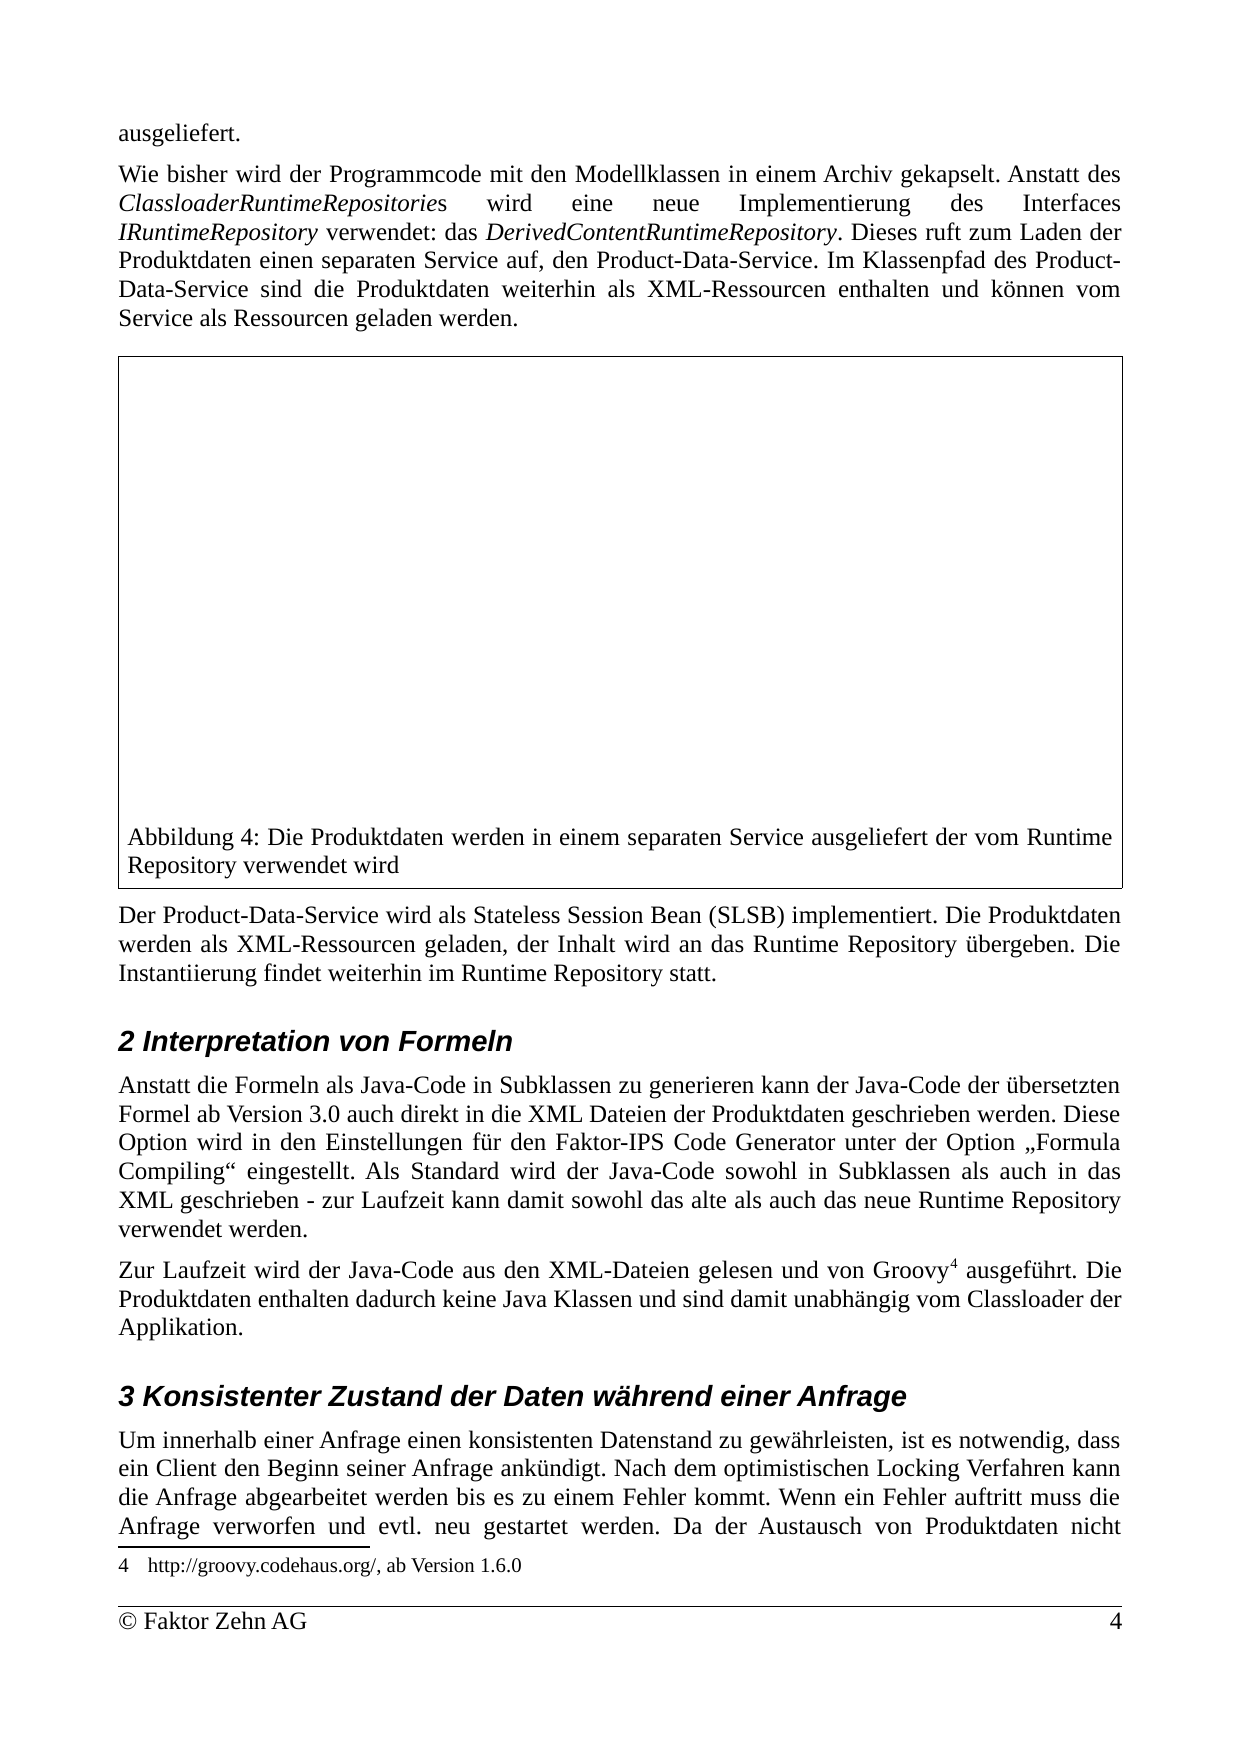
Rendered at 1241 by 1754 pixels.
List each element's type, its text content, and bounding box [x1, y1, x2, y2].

text Um innerhalb einer Anfrage einen konsistenten Datenstand zu gewährleisten, ist es notwendig, dass ein Client den Beginn seiner Anfrage ankündigt. Nach dem optimistischen Locking Verfahren kann die Anfrage abgearbeitet werden bis es zu einem Fehler kommt. Wenn ein Fehler auftritt muss die Anfrage verworfen und evtl. neu gestartet werden. Da der Austausch von Produktdaten nicht [118, 1425, 1122, 1540]
text http://groovy.codehaus.org/, ab Version 1.6.0 [118, 1553, 1122, 1577]
text Wie bisher wird der Programmcode mit den Modellklassen in einem Archiv gekapselt. Anstatt des ClassloaderRuntimeRepositories wird eine neue Implementierung des Interfaces IRuntimeRepository verwendet: das DerivedContentRuntimeRepository. Dieses ruft zum Laden der Produktdaten einen separaten Service auf, den Product-Data-Service. Im Klassenpfad des Product-Data-Service sind die Produktdaten weiterhin als XML-Ressourcen enthalten und können vom Service als Ressourcen geladen werden. [118, 159, 1122, 332]
text Zur Laufzeit wird der Java-Code aus den XML-Dateien gelesen und von Groovy ausgeführt. Die Produktdaten enthalten dadurch keine Java Klassen und sind damit unabhängig vom Classloader der Applikation. [118, 1255, 1122, 1341]
subtitle 3 Konsistenter Zustand der Daten während einer Anfrage [118, 1379, 1122, 1412]
text ausgeliefert. [118, 118, 1122, 147]
text [119, 357, 1122, 888]
text [118, 344, 1122, 356]
subtitle 2 Interpretation von Formeln [118, 1024, 1122, 1057]
text Anstatt die Formeln als Java-Code in Subklassen zu generieren kann der Java-Code der übersetzten Formel ab Version 3.0 auch direkt in die XML Dateien der Produktdaten geschrieben werden. Diese Option wird in den Einstellungen für den Faktor-IPS Code Generator unter der Option „Formula Compiling“ eingestellt. Als Standard wird der Java-Code sowohl in Subklassen als auch in das XML geschrieben - zur Laufzeit kann damit sowohl das alte als auch das neue Runtime Repository verwendet werden. [118, 1070, 1122, 1242]
text Abbildung 4: Die Produktdaten werden in einem separaten Service ausgeliefert der vom Runtime Repository verwendet wird [127, 822, 1113, 879]
text Der Product-Data-Service wird als Stateless Session Bean (SLSB) implementiert. Die Produktdaten werden als XML-Ressourcen geladen, der Inhalt wird an das Runtime Repository übergeben. Die Instantiierung findet weiterhin im Runtime Repository statt. [118, 889, 1122, 986]
